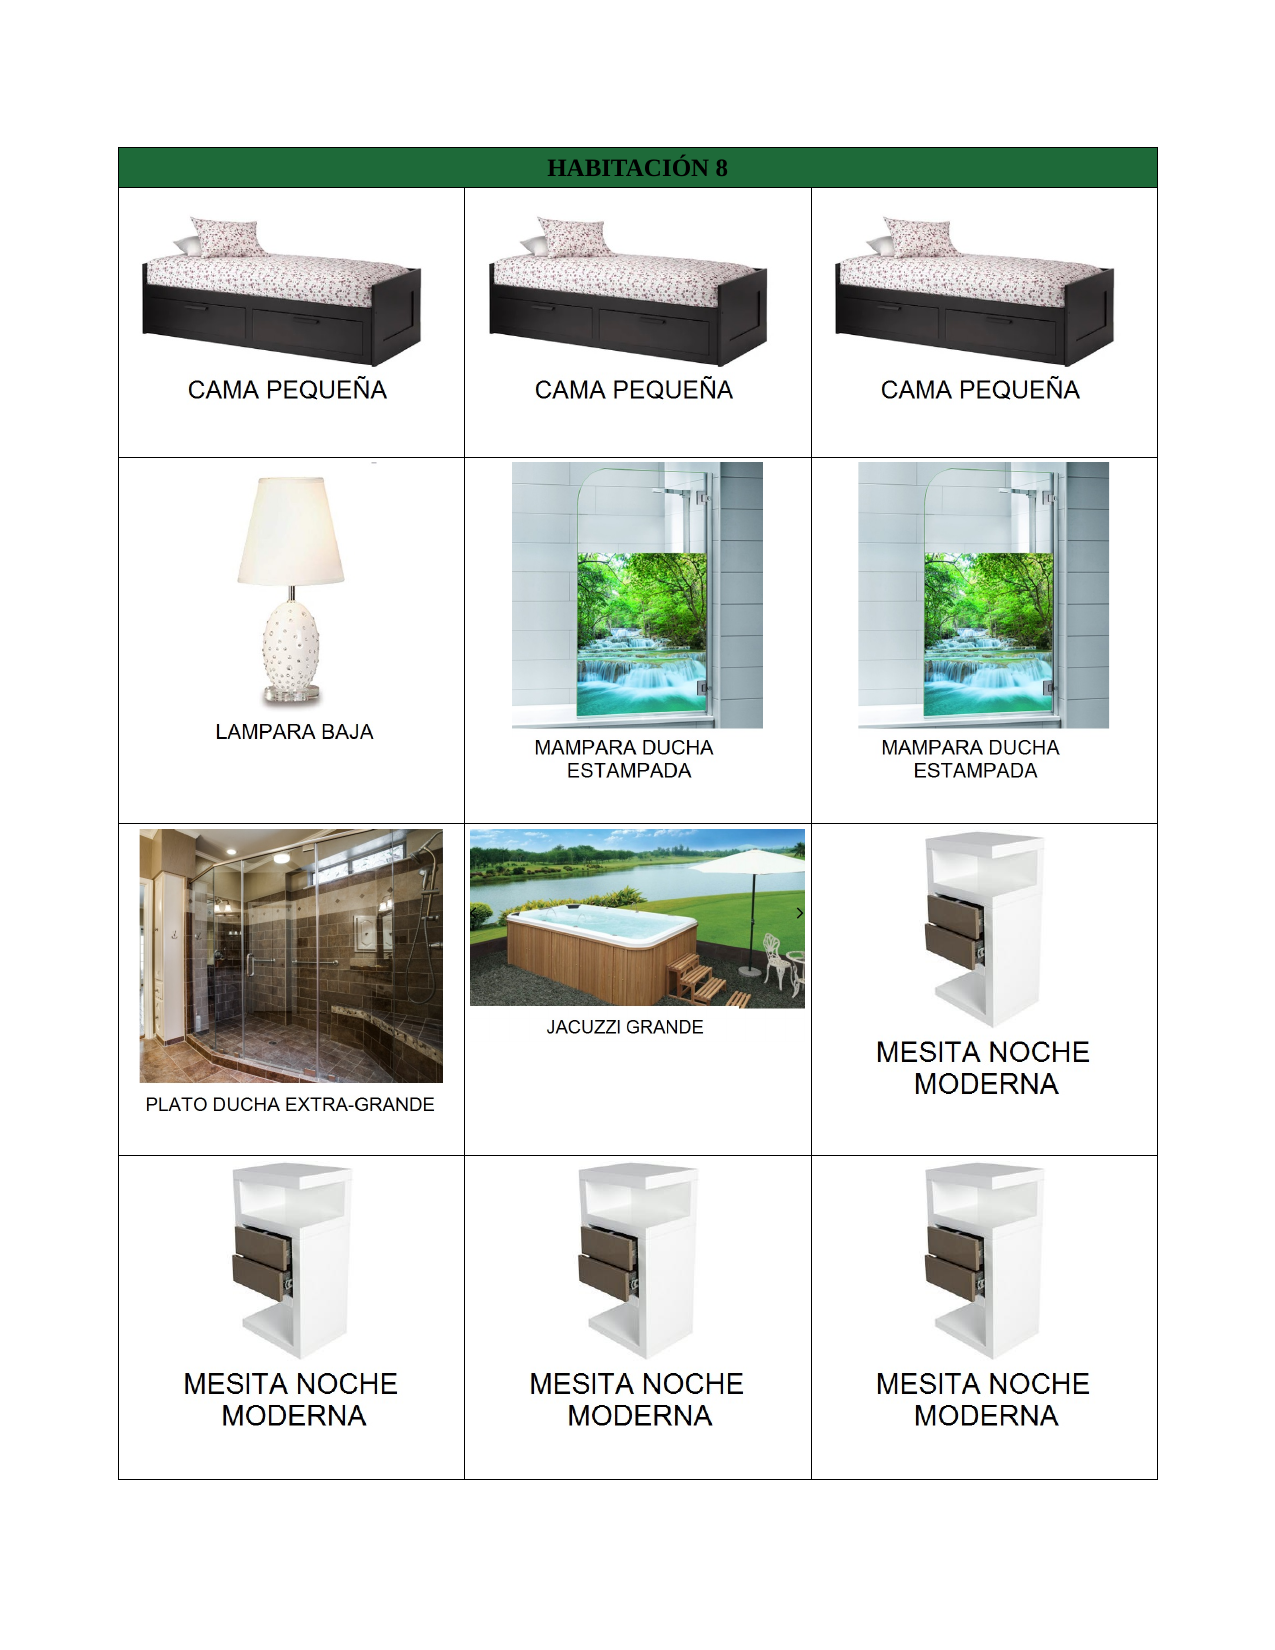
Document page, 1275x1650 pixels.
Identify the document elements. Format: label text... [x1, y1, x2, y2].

picture [493, 1161, 782, 1445]
table_cell [465, 1156, 811, 1479]
table_cell [812, 1156, 1157, 1479]
table_cell [812, 188, 1157, 457]
table_header HABITACIÓN 8 [119, 148, 1157, 187]
picture [203, 462, 379, 747]
picture [139, 829, 443, 1121]
table_cell [119, 188, 464, 457]
picture [123, 193, 459, 422]
table_cell [812, 824, 1157, 1155]
picture [816, 193, 1152, 422]
table_cell [465, 824, 811, 1155]
table_cell [465, 188, 811, 457]
picture [840, 829, 1128, 1113]
picture [512, 462, 763, 789]
picture [858, 462, 1110, 789]
picture [840, 1161, 1128, 1445]
picture [470, 193, 805, 422]
table_cell [119, 1156, 464, 1479]
picture [147, 1161, 435, 1445]
table_cell [119, 824, 464, 1155]
table_cell [812, 458, 1157, 823]
table_cell [119, 458, 464, 823]
table_cell [465, 458, 811, 823]
picture [470, 829, 805, 1042]
